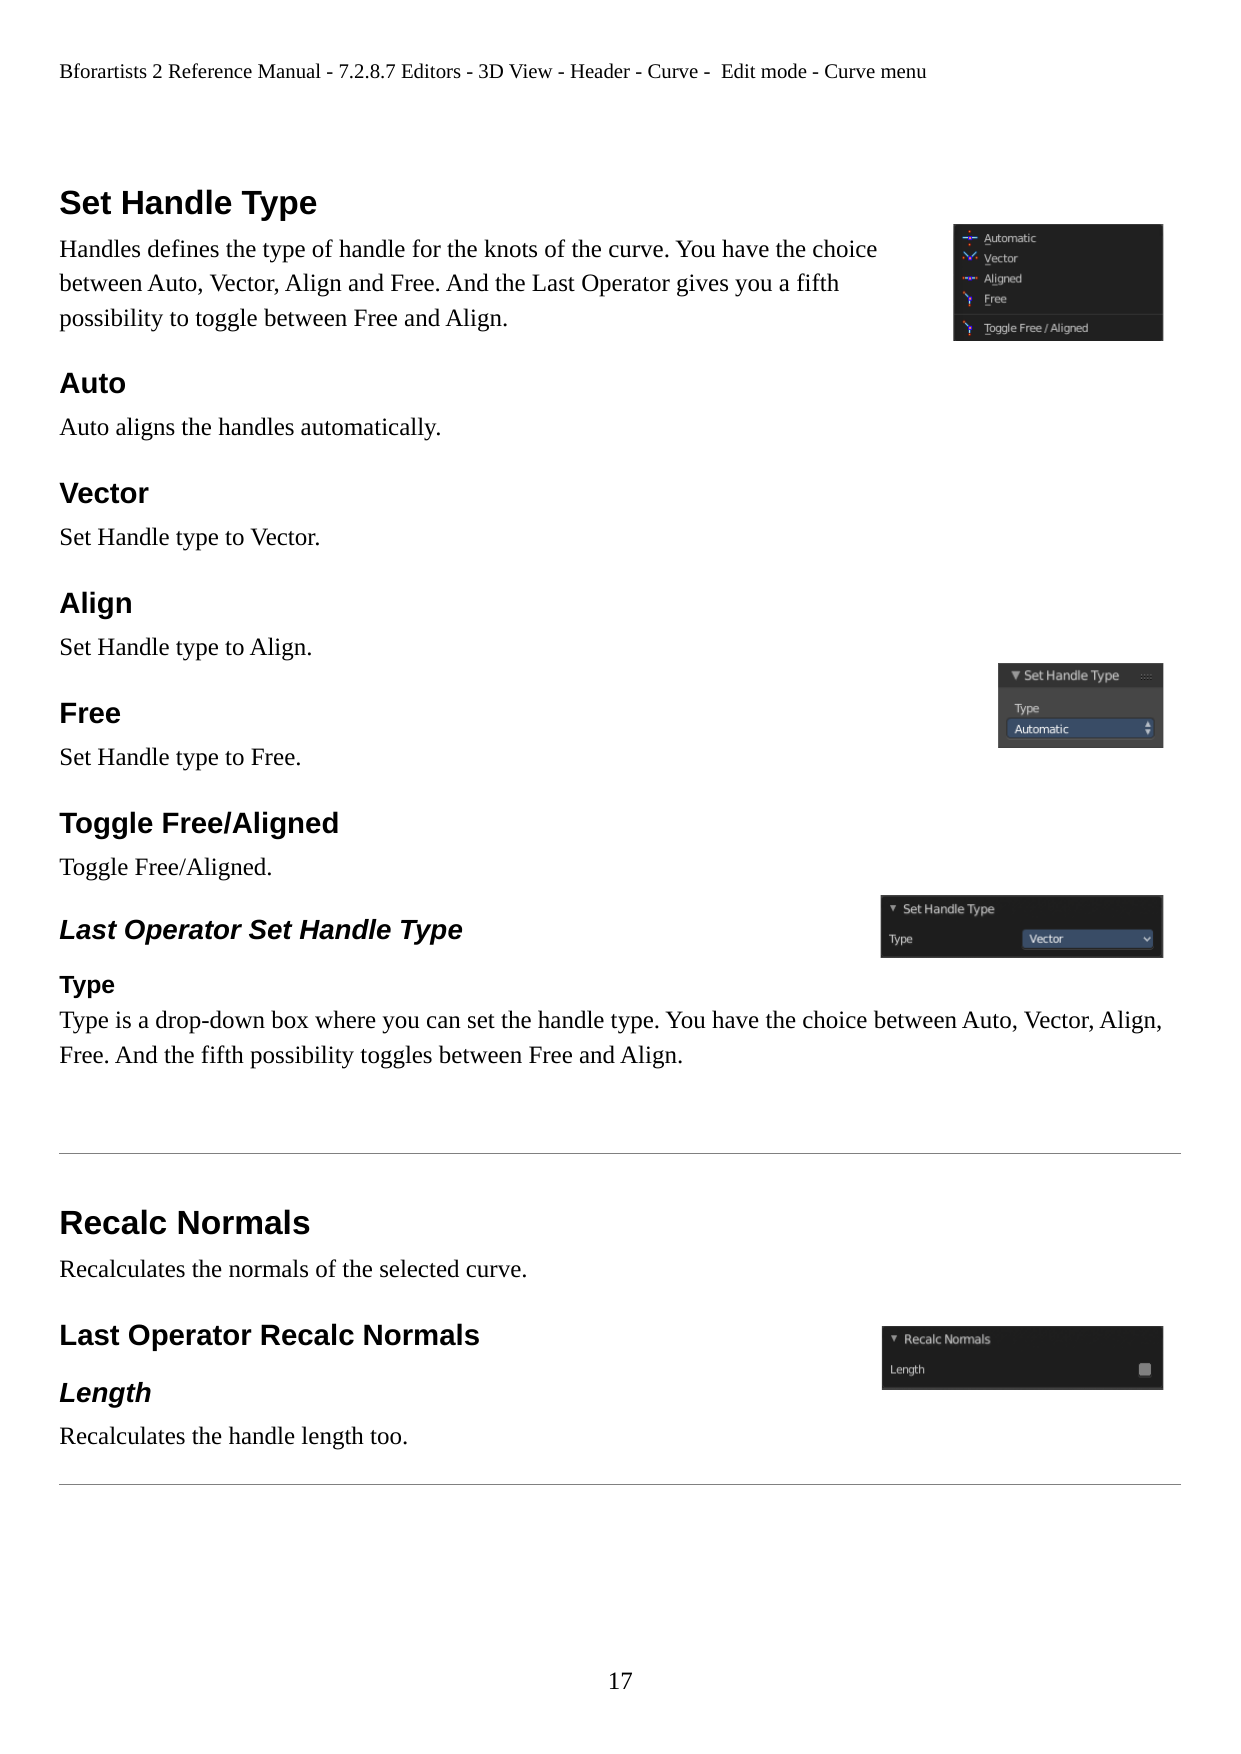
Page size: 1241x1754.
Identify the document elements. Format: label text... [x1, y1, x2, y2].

subtitle Free [59, 696, 998, 730]
text Recalculates the handle length too. [59, 1421, 1181, 1449]
subtitle [1164, 696, 1181, 730]
text Set Handle type to Free. [59, 742, 1181, 771]
text Handles defines the type of handle for the knots of the curve. You have the choice between Auto, Vector, Align and Free. And the Last Operator gives you a fifth possibility to toggle between Free and Align. [59, 234, 953, 331]
subtitle Align [59, 586, 1181, 620]
picture [880, 895, 1164, 958]
subtitle Last Operator Recalc Normals [59, 1318, 1181, 1351]
subtitle Vector [59, 476, 1181, 510]
text Auto aligns the handles automatically. [59, 412, 1181, 441]
subtitle Length [59, 1376, 1181, 1408]
subtitle Set Handle Type [59, 182, 1181, 221]
text Recalculates the normals of the selected curve. [59, 1254, 1181, 1283]
picture [953, 224, 1164, 341]
subtitle Toggle Free/Aligned [59, 806, 1181, 839]
subtitle Recalc Normals [59, 1203, 1181, 1242]
subtitle Type [59, 971, 1181, 999]
subtitle Auto [59, 366, 1181, 400]
text Set Handle type to Align. [59, 632, 1181, 661]
picture [881, 1326, 1164, 1390]
text Type is a drop-down box where you can set the handle type. You have the choice between Auto, Vector, Align, Free. And the fifth possibility toggles between Free and Align. [59, 1005, 1181, 1068]
text Toggle Free/Aligned. [59, 852, 1181, 881]
subtitle Last Operator Set Handle Type [59, 914, 880, 946]
picture [998, 663, 1164, 748]
text Set Handle type to Vector. [59, 522, 1181, 551]
